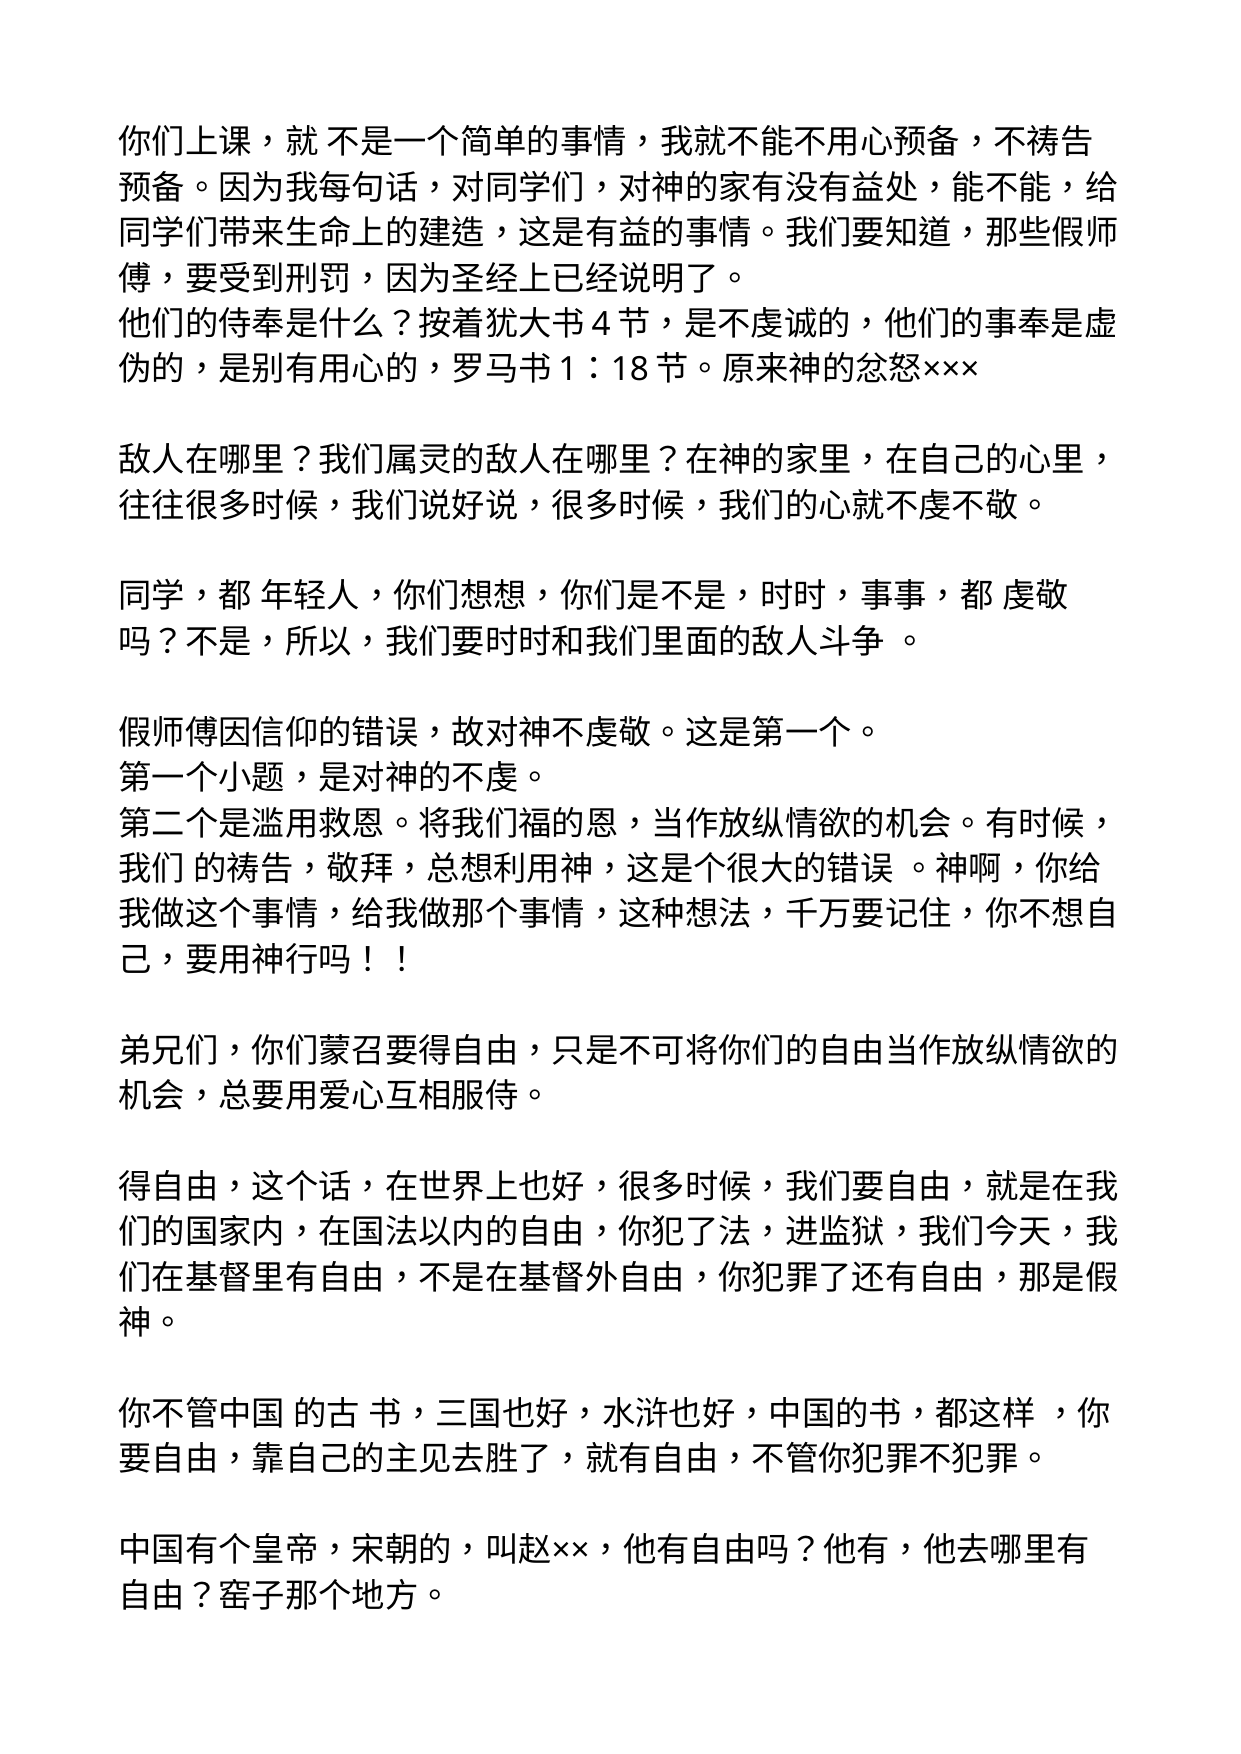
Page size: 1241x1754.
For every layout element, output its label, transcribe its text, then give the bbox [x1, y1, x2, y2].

text 你不管中国 的古 书，三国也好，水浒也好，中国的书，都这样 ，你要自由，靠自己的主见去胜了，就有自由，不管你犯罪不犯罪。 [118, 1390, 1122, 1481]
text 第二个是滥用救恩。将我们福的恩，当作放纵情欲的机会。有时候，我们 的祷告，敬拜，总想利用神，这是个很大的错误 。神啊，你给我做这个事情，给我做那个事情，这种想法，千万要记住，你不想自己，要用神行吗！！ [118, 799, 1122, 981]
text 得自由，这个话，在世界上也好，很多时候，我们要自由，就是在我们的国家内，在国法以内的自由，你犯了法，进监狱，我们今天，我们在基督里有自由，不是在基督外自由，你犯罪了还有自由，那是假神。 [118, 1163, 1122, 1344]
text 弟兄们，你们蒙召要得自由，只是不可将你们的自由当作放纵情欲的机会，总要用爱心互相服侍。 [118, 1026, 1122, 1117]
text 同学，都 年轻人，你们想想，你们是不是，时时，事事，都 虔敬吗？不是，所以，我们要时时和我们里面的敌人斗争 。 [118, 572, 1122, 663]
text 假师傅因信仰的错误，故对神不虔敬。这是第一个。 [118, 708, 1122, 754]
text 敌人在哪里？我们属灵的敌人在哪里？在神的家里，在自己的心里，往往很多时候，我们说好说，很多时候，我们的心就不虔不敬。 [118, 436, 1122, 527]
text 中国有个皇帝，宋朝的，叫赵××，他有自由吗？他有，他去哪里有自由？窑子那个地方。 [118, 1526, 1122, 1617]
text 你们上课，就 不是一个简单的事情，我就不能不用心预备，不祷告预备。因为我每句话，对同学们，对神的家有没有益处，能不能，给同学们带来生命上的建造，这是有益的事情。我们要知道，那些假师傅，要受到刑罚，因为圣经上已经说明了。 [118, 118, 1122, 300]
text 第一个小题，是对神的不虔。 [118, 754, 1122, 799]
text 他们的侍奉是什么？按着犹大书4节，是不虔诚的，他们的事奉是虚伪的，是别有用心的，罗马书1：18节。原来神的忿怒××× [118, 300, 1122, 391]
